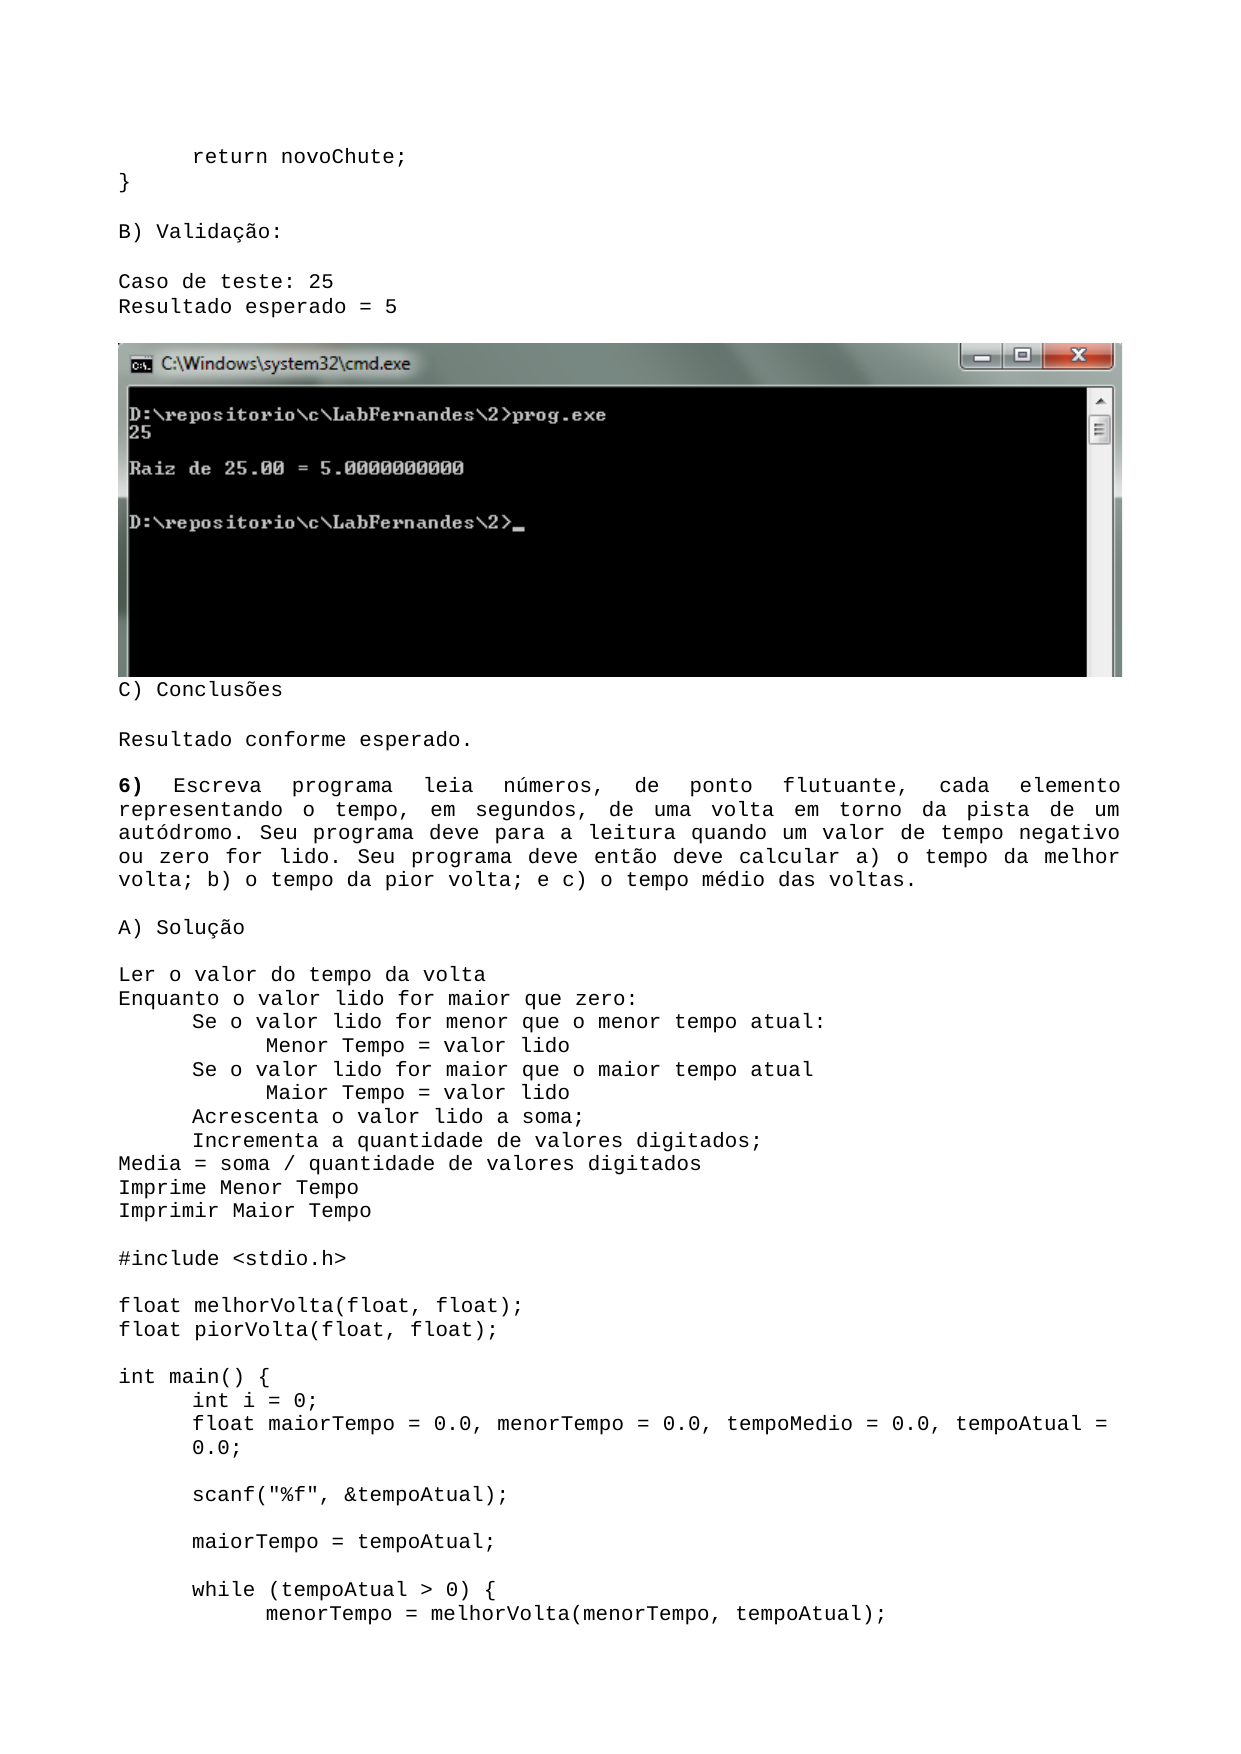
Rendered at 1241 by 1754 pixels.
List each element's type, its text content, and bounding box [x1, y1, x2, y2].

text C) Conclusões [118, 677, 1122, 701]
text 6) Escreva programa leia números, de ponto flutuante, cada elemento representando o tempo, em segundos, de uma volta em torno da pista de um autódromo. Seu programa deve para a leitura quando um valor de tempo negativo ou zero for lido. Seu programa deve então deve calcular a) o tempo da melhor volta; b) o tempo da pior volta; e c) o tempo médio das voltas. [118, 775, 1122, 893]
text B) Validação: [118, 218, 1122, 243]
text Resultado esperado = 5 [118, 293, 1122, 318]
text float piorVolta(float, float); [118, 1319, 1122, 1342]
text A) Solução [118, 917, 1122, 940]
text #include <stdio.h> [118, 1248, 1122, 1271]
text float maiorTempo = 0.0, menorTempo = 0.0, tempoMedio = 0.0, tempoAtual = 0.0; [118, 1413, 1122, 1461]
text Acrescenta o valor lido a soma; [118, 1106, 1122, 1129]
text Imprime Menor Tempo [118, 1177, 1122, 1201]
text Menor Tempo = valor lido [118, 1035, 1122, 1059]
text int i = 0; [118, 1390, 1122, 1413]
text Imprimir Maior Tempo [118, 1201, 1122, 1224]
text } [118, 168, 1122, 193]
text Maior Tempo = valor lido [118, 1082, 1122, 1106]
text maiorTempo = tempoAtual; [118, 1532, 1122, 1555]
text Se o valor lido for maior que o maior tempo atual [118, 1059, 1122, 1082]
picture [118, 343, 1123, 677]
text float melhorVolta(float, float); [118, 1295, 1122, 1319]
text Se o valor lido for menor que o menor tempo atual: [118, 1011, 1122, 1035]
text Incrementa a quantidade de valores digitados; [118, 1129, 1122, 1153]
text Resultado conforme esperado. [118, 726, 1122, 751]
text return novoChute; [118, 143, 1122, 168]
text menorTempo = melhorVolta(menorTempo, tempoAtual); [118, 1602, 1122, 1626]
text Enquanto o valor lido for maior que zero: [118, 988, 1122, 1011]
text Media = soma / quantidade de valores digitados [118, 1153, 1122, 1177]
text scanf("%f", &tempoAtual); [118, 1484, 1122, 1508]
text while (tempoAtual > 0) { [118, 1579, 1122, 1602]
text Caso de teste: 25 [118, 268, 1122, 293]
text Ler o valor do tempo da volta [118, 964, 1122, 988]
text int main() { [118, 1366, 1122, 1390]
